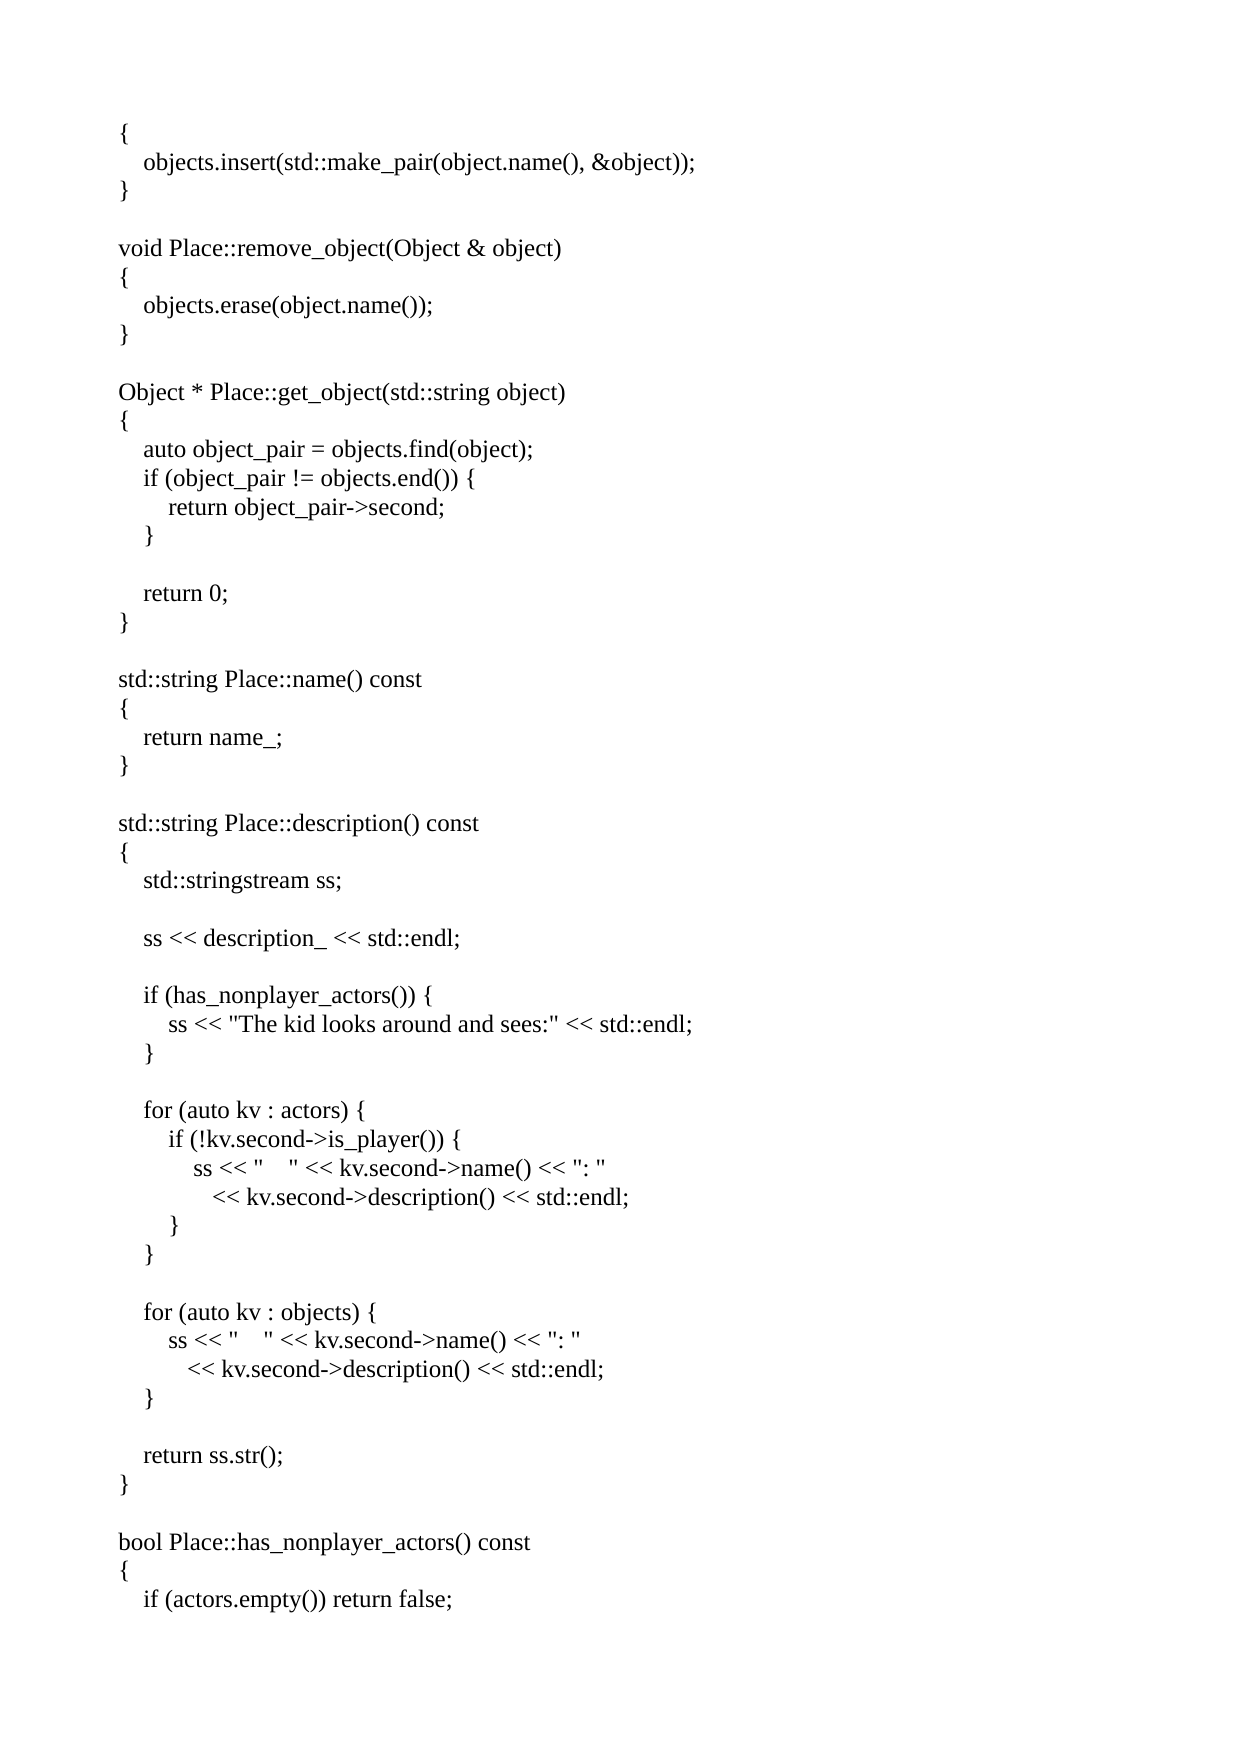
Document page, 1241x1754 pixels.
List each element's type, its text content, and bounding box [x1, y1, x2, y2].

text return object_pair->second; [118, 492, 1122, 521]
text { [118, 406, 1122, 434]
text } [118, 176, 1122, 204]
text } [118, 319, 1122, 348]
text { [118, 118, 1122, 147]
text } [118, 521, 1122, 549]
text } [118, 607, 1122, 636]
text } [118, 751, 1122, 779]
text } [118, 1038, 1122, 1067]
text if (!kv.second->is_player()) { [118, 1124, 1122, 1153]
text objects.insert(std::make_pair(object.name(), &object)); [118, 147, 1122, 176]
text objects.erase(object.name()); [118, 291, 1122, 319]
text std::stringstream ss; [118, 866, 1122, 894]
text if (has_nonplayer_actors()) { [118, 981, 1122, 1009]
text if (actors.empty()) return false; [118, 1584, 1122, 1613]
text ss << " " << kv.second->name() << ": " [118, 1153, 1122, 1182]
text } [118, 1239, 1122, 1268]
text } [118, 1383, 1122, 1412]
text auto object_pair = objects.find(object); [118, 434, 1122, 463]
text { [118, 837, 1122, 866]
text } [118, 1469, 1122, 1498]
text { [118, 262, 1122, 291]
text if (object_pair != objects.end()) { [118, 463, 1122, 492]
text for (auto kv : actors) { [118, 1096, 1122, 1124]
text return name_; [118, 722, 1122, 751]
text { [118, 1556, 1122, 1584]
text for (auto kv : objects) { [118, 1297, 1122, 1326]
text ss << "The kid looks around and sees:" << std::endl; [118, 1009, 1122, 1038]
text } [118, 1211, 1122, 1239]
text std::string Place::description() const [118, 808, 1122, 837]
text void Place::remove_object(Object & object) [118, 233, 1122, 262]
text return ss.str(); [118, 1441, 1122, 1469]
text { [118, 693, 1122, 722]
text std::string Place::name() const [118, 664, 1122, 693]
text return 0; [118, 578, 1122, 607]
text << kv.second->description() << std::endl; [118, 1182, 1122, 1211]
text Object * Place::get_object(std::string object) [118, 377, 1122, 406]
text bool Place::has_nonplayer_actors() const [118, 1527, 1122, 1556]
text << kv.second->description() << std::endl; [118, 1354, 1122, 1383]
text ss << " " << kv.second->name() << ": " [118, 1326, 1122, 1354]
text ss << description_ << std::endl; [118, 923, 1122, 952]
